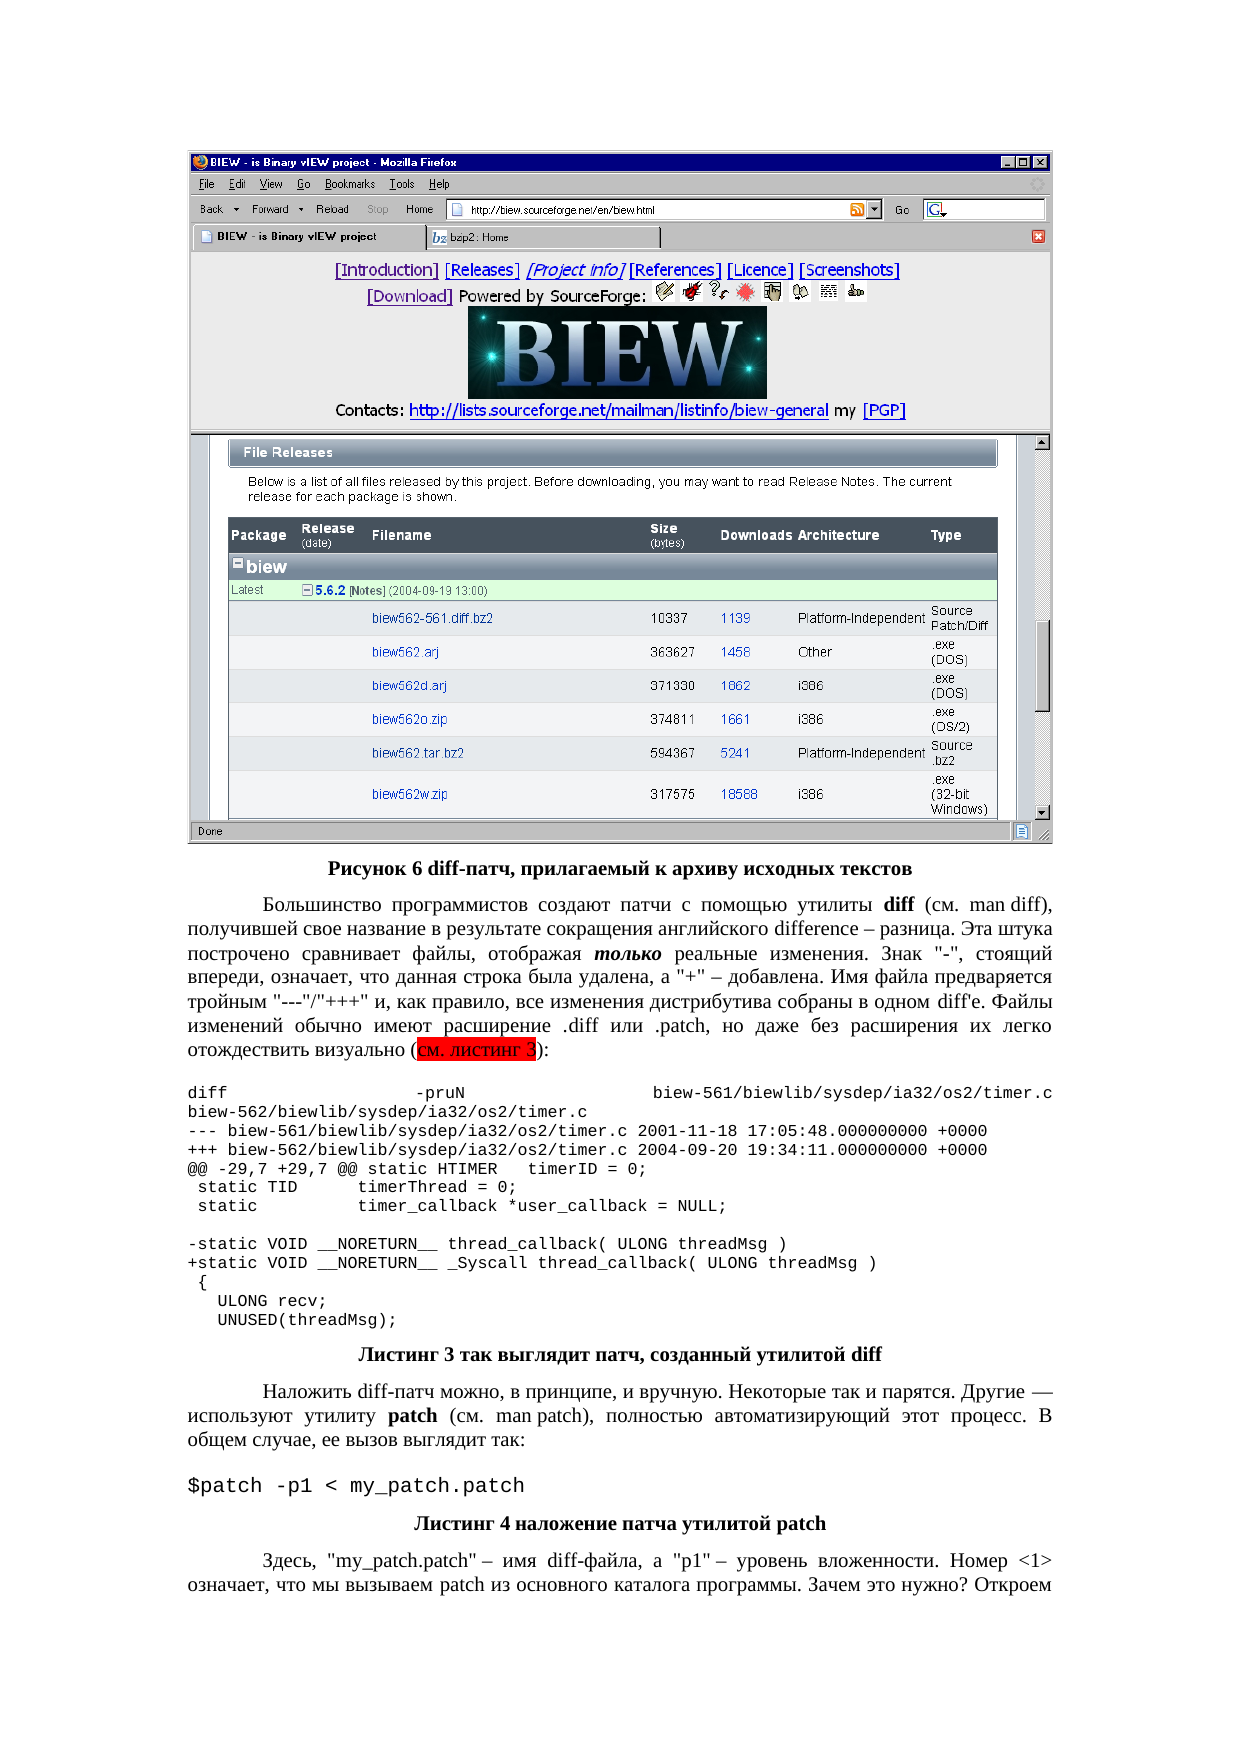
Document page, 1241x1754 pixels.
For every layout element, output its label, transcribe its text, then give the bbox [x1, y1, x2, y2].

text ULONG recv; [187, 1292, 1053, 1311]
text --- biew-561/biewlib/sysdep/ia32/os2/timer.c 2001-11-18 17:05:48.000000000 +0000 [187, 1122, 1053, 1141]
text $patch -p1 < my_patch.patch [187, 1475, 1053, 1499]
text +static VOID __NORETURN__ _Syscall thread_callback( ULONG threadMsg ) [187, 1254, 1053, 1273]
text Большинство программистов создают патчи с помощью утилиты diff (см. man diff), получившей свое название в результате сокращения английского difference – разница. Эта штука построчено сравнивает файлы, отображая только реальные изменения. Знак "-", стоящий впереди, означает, что данная строка была удалена, а "+" – добавлена. Имя файла предваряется тройным "---"/"+++" и, как правило, все изменения дистрибутива собраны в одном diff'e. Файлы изменений обычно имеют расширение .diff или .patch, но даже без расширения их легко отождествить визуально (см. листинг 3): [187, 892, 1053, 1061]
text Рисунок 6 diff-патч, прилагаемый к архиву исходных текстов [187, 856, 1053, 880]
text Листинг 3 так выглядит патч, созданный утилитой diff [187, 1342, 1053, 1366]
text diff -pruN biew-561/biewlib/sysdep/ia32/os2/timer.c biew-562/biewlib/sysdep/ia32/os2/timer.c [187, 1085, 1053, 1122]
text Листинг 4 наложение патча утилитой patch [187, 1511, 1053, 1535]
text { [187, 1273, 1053, 1292]
text +++ biew-562/biewlib/sysdep/ia32/os2/timer.c 2004-09-20 19:34:11.000000000 +0000 [187, 1141, 1053, 1160]
text Наложить diff-патч можно, в принципе, и вручную. Некоторые так и парятся. Другие — используют утилиту patch (см. man patch), полностью автоматизирующий этот процесс. В общем случае, ее вызов выглядит так: [187, 1379, 1053, 1451]
text UNUSED(threadMsg); [187, 1311, 1053, 1330]
text @@ -29,7 +29,7 @@ static HTIMER timerID = 0; [187, 1160, 1053, 1179]
text static TID timerThread = 0; [187, 1179, 1053, 1198]
picture [187, 150, 1053, 844]
text static timer_callback *user_callback = NULL; [187, 1198, 1053, 1217]
text -static VOID __NORETURN__ thread_callback( ULONG threadMsg ) [187, 1236, 1053, 1254]
text Здесь, "my_patch.patch" – имя diff-файла, а "p1" – уровень вложенности. Номер <1> означает, что мы вызываем patch из основного каталога программы. Зачем это нужно? Откроем [187, 1548, 1053, 1596]
